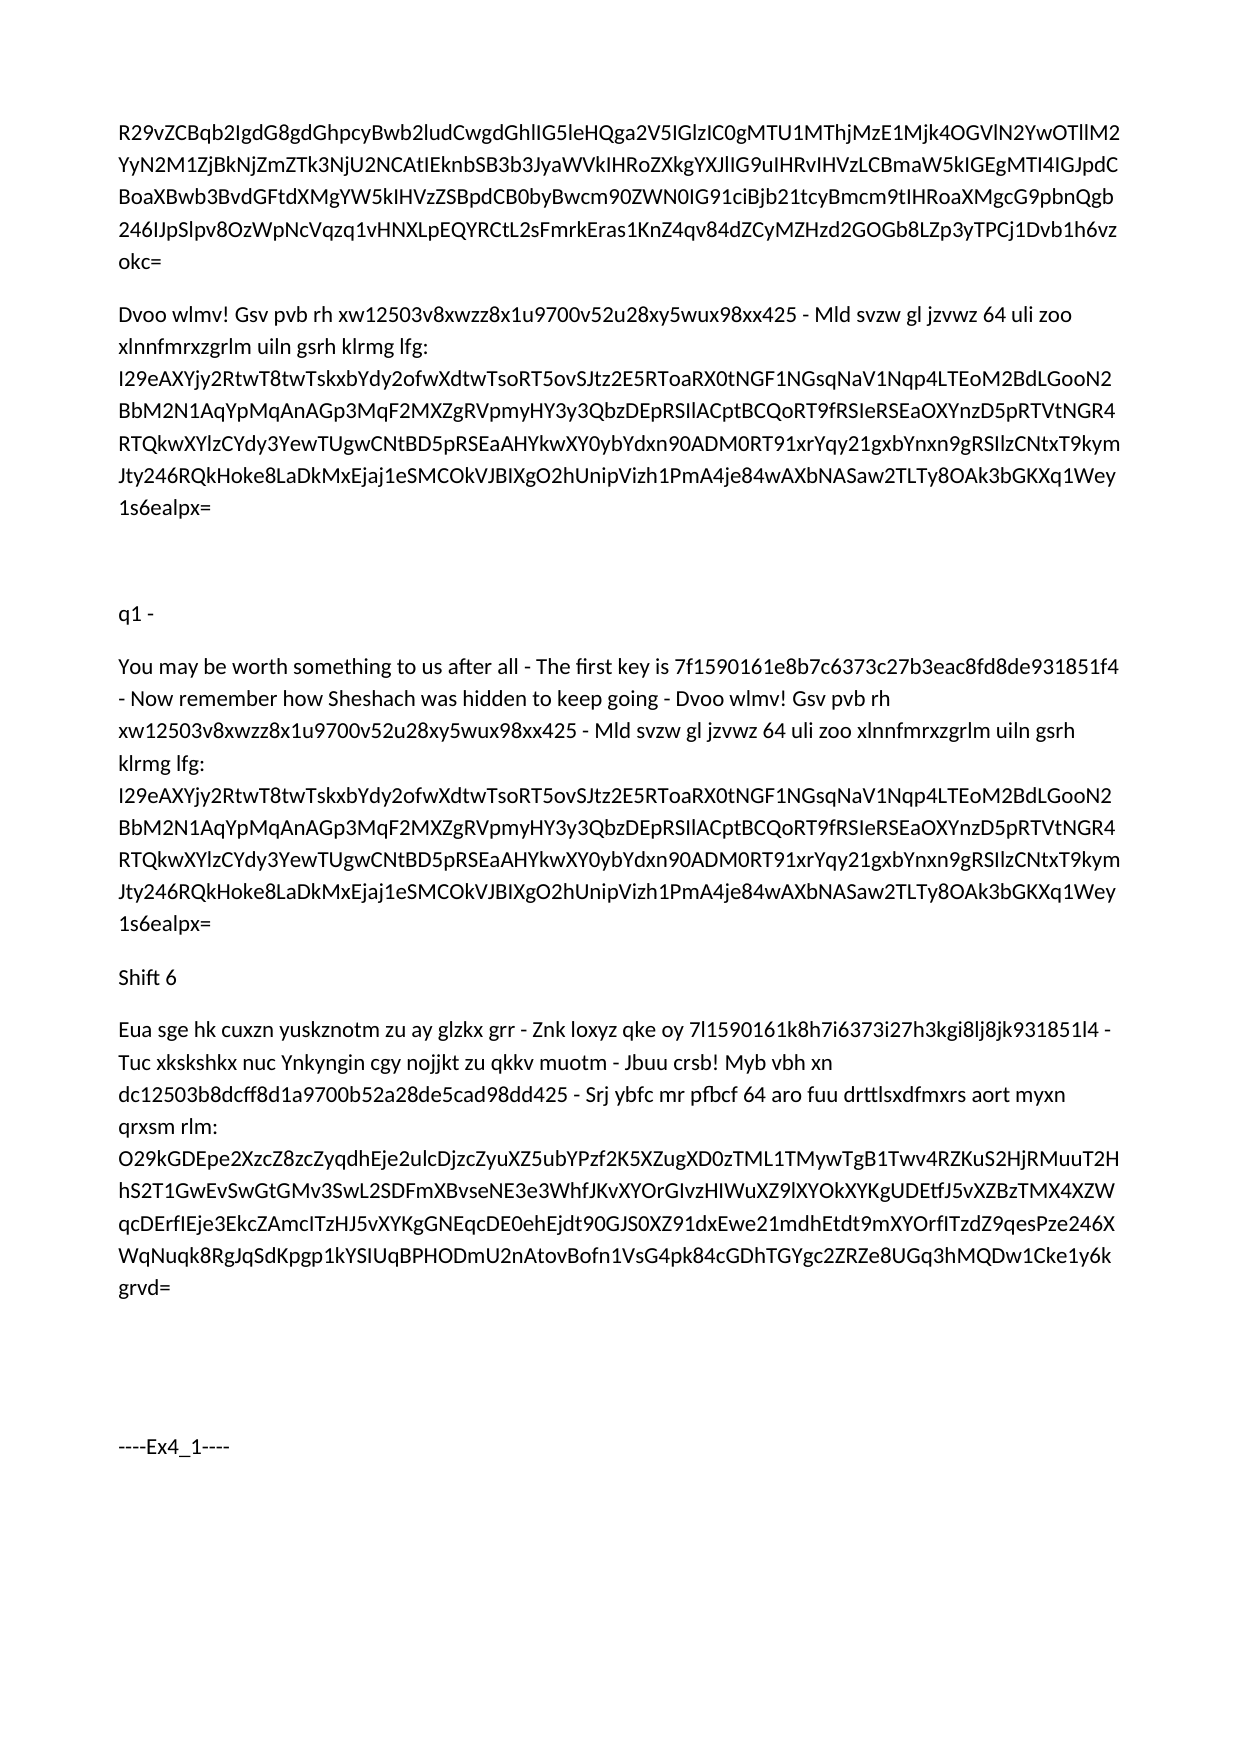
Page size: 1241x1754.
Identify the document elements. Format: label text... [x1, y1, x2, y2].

text ----Ex4_1---- [118, 1432, 1122, 1460]
text You may be worth something to us after all - The first key is 7f1590161e8b7c6373c27b3eac8fd8de931851f4 - Now remember how Sheshach was hidden to keep going - Dvoo wlmv! Gsv pvb rh xw12503v8xwzz8x1u9700v52u28xy5wux98xx425 - Mld svzw gl jzvwz 64 uli zoo xlnnfmrxzgrlm uiln gsrh klrmg lfg: I29eAXYjy2RtwT8twTskxbYdy2ofwXdtwTsoRT5ovSJtz2E5RToaRX0tNGF1NGsqNaV1Nqp4LTEoM2BdLGooN2BbM2N1AqYpMqAnAGp3MqF2MXZgRVpmyHY3y3QbzDEpRSIlACptBCQoRT9fRSIeRSEaOXYnzD5pRTVtNGR4RTQkwXYlzCYdy3YewTUgwCNtBD5pRSEaAHYkwXY0ybYdxn90ADM0RT91xrYqy21gxbYnxn9gRSIlzCNtxT9kymJty246RQkHoke8LaDkMxEjaj1eSMCOkVJBIXgO2hUnipVizh1PmA4je84wAXbNASaw2TLTy8OAk3bGKXq1Wey1s6ealpx= [118, 652, 1122, 938]
text Shift 6 [118, 963, 1122, 991]
text Dvoo wlmv! Gsv pvb rh xw12503v8xwzz8x1u9700v52u28xy5wux98xx425 - Mld svzw gl jzvwz 64 uli zoo xlnnfmrxzgrlm uiln gsrh klrmg lfg: I29eAXYjy2RtwT8twTskxbYdy2ofwXdtwTsoRT5ovSJtz2E5RToaRX0tNGF1NGsqNaV1Nqp4LTEoM2BdLGooN2BbM2N1AqYpMqAnAGp3MqF2MXZgRVpmyHY3y3QbzDEpRSIlACptBCQoRT9fRSIeRSEaOXYnzD5pRTVtNGR4RTQkwXYlzCYdy3YewTUgwCNtBD5pRSEaAHYkwXY0ybYdxn90ADM0RT91xrYqy21gxbYnxn9gRSIlzCNtxT9kymJty246RQkHoke8LaDkMxEjaj1eSMCOkVJBIXgO2hUnipVizh1PmA4je84wAXbNASaw2TLTy8OAk3bGKXq1Wey1s6ealpx= [118, 300, 1122, 521]
text Eua sge hk cuxzn yuskznotm zu ay glzkx grr - Znk loxyz qke oy 7l1590161k8h7i6373i27h3kgi8lj8jk931851l4 - Tuc xkskshkx nuc Ynkyngin cgy nojjkt zu qkkv muotm - Jbuu crsb! Myb vbh xn dc12503b8dcff8d1a9700b52a28de5cad98dd425 - Srj ybfc mr pfbcf 64 aro fuu drttlsxdfmxrs aort myxn qrxsm rlm: O29kGDEpe2XzcZ8zcZyqdhEje2ulcDjzcZyuXZ5ubYPzf2K5XZugXD0zTML1TMywTgB1Twv4RZKuS2HjRMuuT2HhS2T1GwEvSwGtGMv3SwL2SDFmXBvseNE3e3WhfJKvXYOrGIvzHIWuXZ9lXYOkXYKgUDEtfJ5vXZBzTMX4XZWqcDErfIEje3EkcZAmcITzHJ5vXYKgGNEqcDE0ehEjdt90GJS0XZ91dxEwe21mdhEtdt9mXYOrfITzdZ9qesPze246XWqNuqk8RgJqSdKpgp1kYSIUqBPHODmU2nAtovBofn1VsG4pk84cGDhTGYgc2ZRZe8UGq3hMQDw1Cke1y6kgrvd= [118, 1016, 1122, 1301]
text q1 - [118, 599, 1122, 627]
text R29vZCBqb2IgdG8gdGhpcyBwb2ludCwgdGhlIG5leHQga2V5IGlzIC0gMTU1MThjMzE1Mjk4OGVlN2YwOTllM2YyN2M1ZjBkNjZmZTk3NjU2NCAtIEknbSB3b3JyaWVkIHRoZXkgYXJlIG9uIHRvIHVzLCBmaW5kIGEgMTI4IGJpdCBoaXBwb3BvdGFtdXMgYW5kIHVzZSBpdCB0byBwcm90ZWN0IG91ciBjb21tcyBmcm9tIHRoaXMgcG9pbnQgb246IJpSlpv8OzWpNcVqzq1vHNXLpEQYRCtL2sFmrkEras1KnZ4qv84dZCyMZHzd2GOGb8LZp3yTPCj1Dvb1h6vzokc= [118, 118, 1122, 275]
